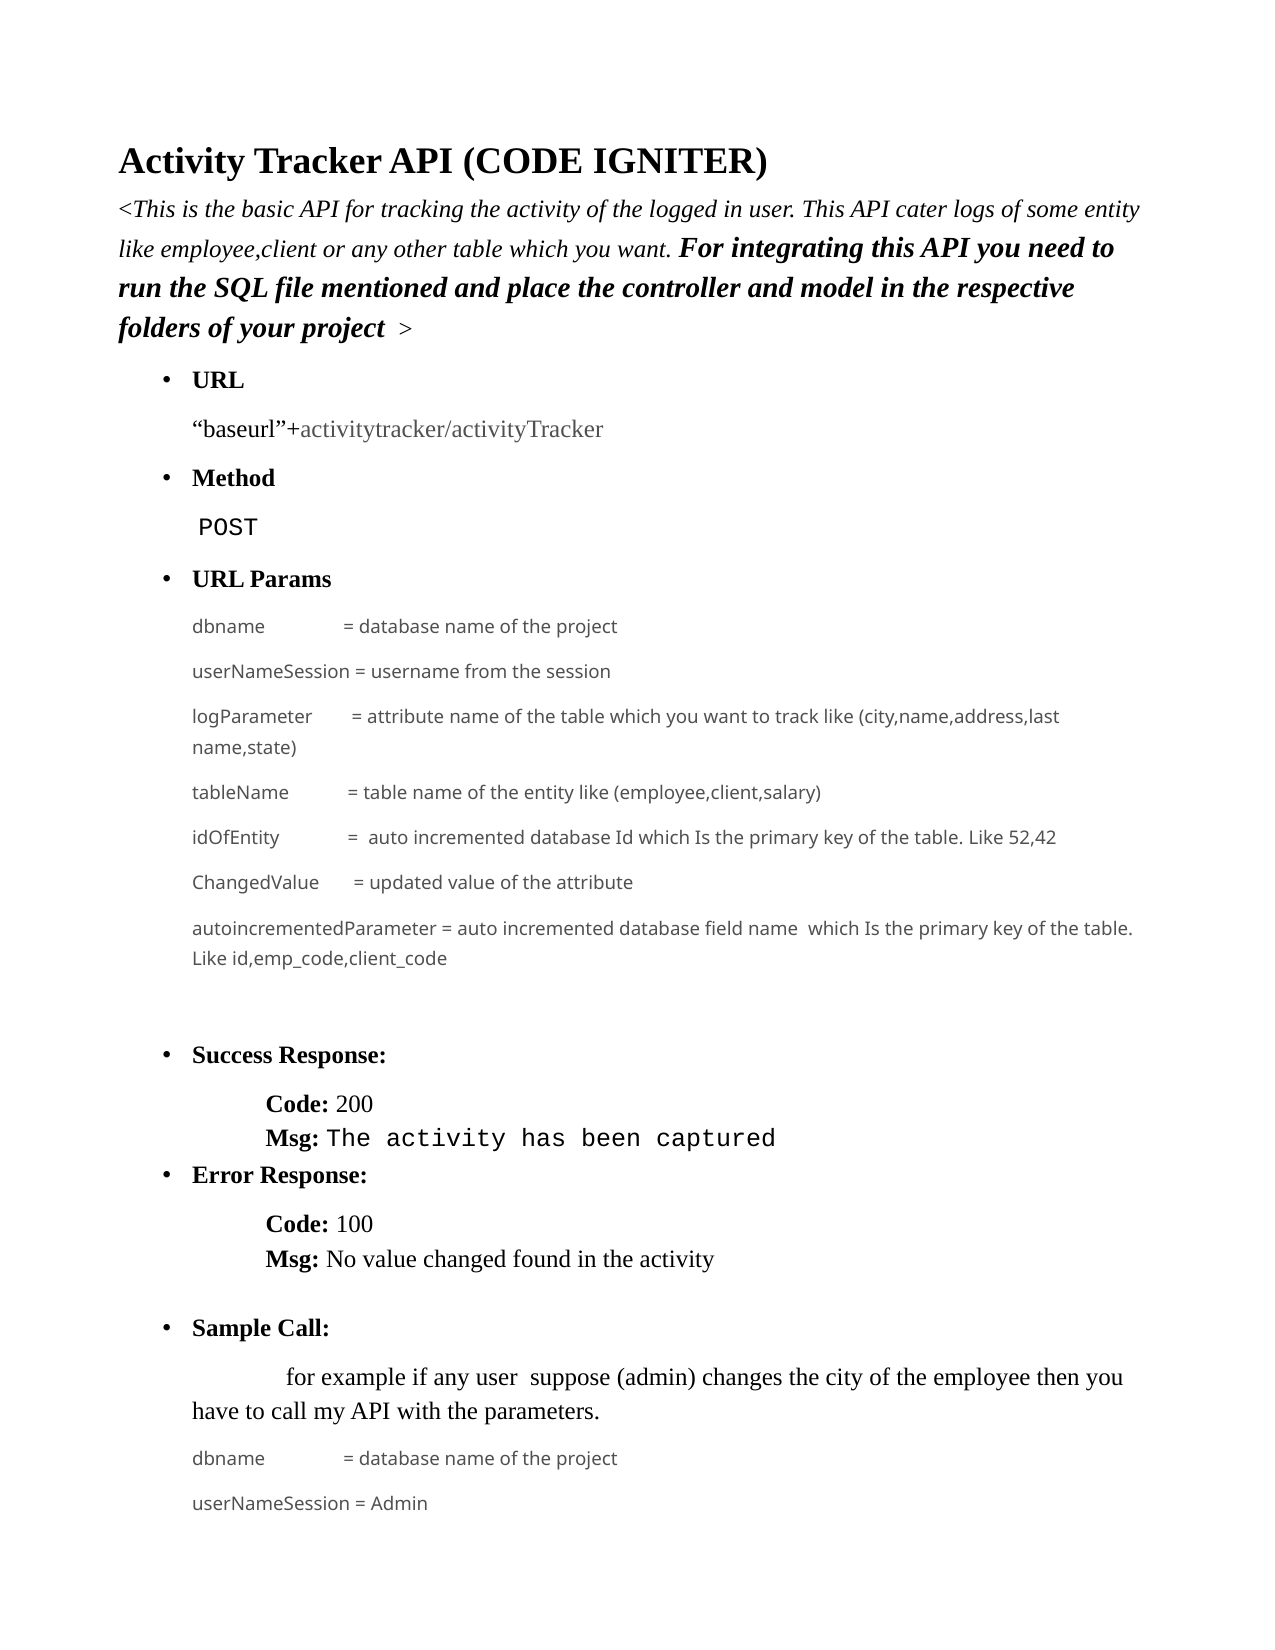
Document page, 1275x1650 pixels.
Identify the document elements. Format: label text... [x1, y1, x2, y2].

list URL Params [162, 564, 1157, 593]
list idOfEntity = auto incremented database Id which Is the primary key of the table. Like 52,42 [162, 824, 1157, 850]
list “baseurl”+activitytracker/activityTracker [162, 414, 1157, 443]
text <This is the basic API for tracking the activity of the logged in user. This API cater logs of some entity like employee,client or any other table which you want. For integrating this API you need to run the SQL file mentioned and place the controller and model in the respective folders of your project > [118, 194, 1157, 344]
list userNameSession = Admin [162, 1491, 1157, 1516]
list ChangedValue = updated value of the attribute [162, 870, 1157, 895]
list Success Response: [162, 1040, 1157, 1068]
list POST [162, 512, 1157, 543]
list Error Response: [162, 1160, 1157, 1189]
list URL [162, 365, 1157, 394]
list Code: 200 Msg: The activity has been captured [236, 1089, 1157, 1154]
list Sample Call: [162, 1313, 1157, 1342]
list dbname = database name of the project [162, 613, 1157, 638]
list tableName = table name of the entity like (employee,client,salary) [162, 779, 1157, 805]
list dbname = database name of the project [162, 1445, 1157, 1471]
list autoincrementedParameter = auto incremented database field name which Is the primary key of the table. Like id,emp_code,client_code [162, 915, 1157, 971]
list logParameter = attribute name of the table which you want to track like (city,name,address,last name,state) [162, 703, 1157, 759]
list Code: 100 Msg: No value changed found in the activity [236, 1209, 1157, 1273]
subtitle Activity Tracker API (CODE IGNITER) [118, 139, 1157, 182]
list Method [162, 463, 1157, 492]
list for example if any user suppose (admin) changes the city of the employee then you have to call my API with the parameters. [162, 1362, 1157, 1425]
list userNameSession = username from the session [162, 658, 1157, 684]
